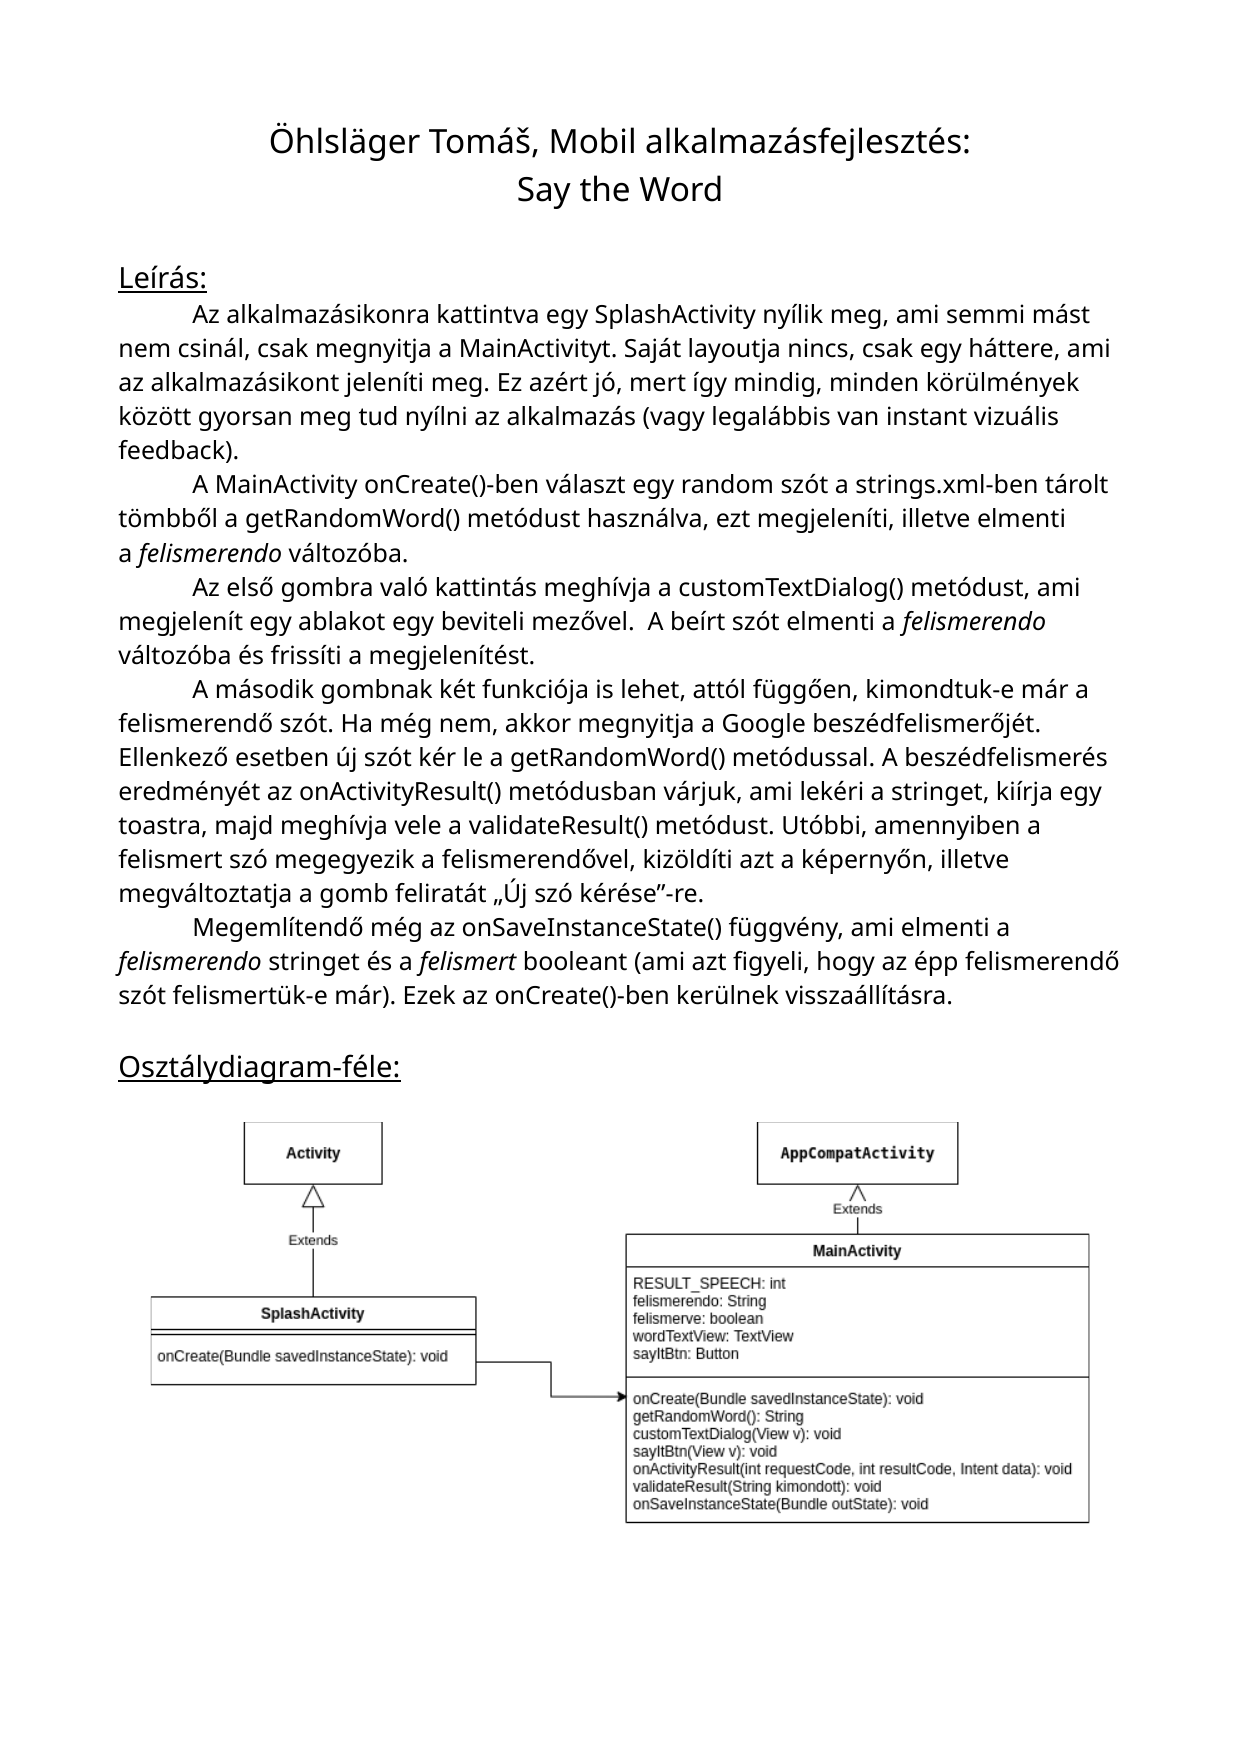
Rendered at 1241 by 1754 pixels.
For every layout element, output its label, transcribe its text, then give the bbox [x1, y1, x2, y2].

text Leírás: [118, 257, 1122, 297]
text Az első gombra való kattintás meghívja a customTextDialog() metódust, ami megjelenít egy ablakot egy beviteli mezővel. A beírt szót elmenti a felismerendo változóba és frissíti a megjelenítést. [118, 569, 1122, 671]
text A második gombnak két funkciója is lehet, attól függően, kimondtuk-e már a felismerendő szót. Ha még nem, akkor megnyitja a Google beszédfelismerőjét. Ellenkező esetben új szót kér le a getRandomWord() metódussal. A beszédfelismerés eredményét az onActivityResult() metódusban várjuk, ami lekéri a stringet, kiírja egy toastra, majd meghívja vele a validateResult() metódust. Utóbbi, amennyiben a felismert szó megegyezik a felismerendővel, kizöldíti azt a képernyőn, illetve megváltoztatja a gomb feliratát „Új szó kérése”-re. [118, 671, 1122, 910]
text Say the Word [118, 166, 1122, 212]
text Megemlítendő még az onSaveInstanceState() függvény, ami elmenti a felismerendo stringet és a felismert booleant (ami azt figyeli, hogy az épp felismerendő szót felismertük-e már). Ezek az onCreate()-ben kerülnek visszaállításra. [118, 910, 1122, 1012]
text A MainActivity onCreate()-ben választ egy random szót a strings.xml-ben tárolt tömbből a getRandomWord() metódust használva, ezt megjeleníti, illetve elmenti a felismerendo változóba. [118, 467, 1122, 569]
picture [150, 1122, 1090, 1527]
text Osztálydiagram-féle: [118, 1046, 1122, 1086]
text Öhlsläger Tomáš, Mobil alkalmazásfejlesztés: [118, 118, 1122, 163]
text Az alkalmazásikonra kattintva egy SplashActivity nyílik meg, ami semmi mást nem csinál, csak megnyitja a MainActivityt. Saját layoutja nincs, csak egy háttere, ami az alkalmazásikont jeleníti meg. Ez azért jó, mert így mindig, minden körülmények között gyorsan meg tud nyílni az alkalmazás (vagy legalábbis van instant vizuális feedback). [118, 297, 1122, 467]
